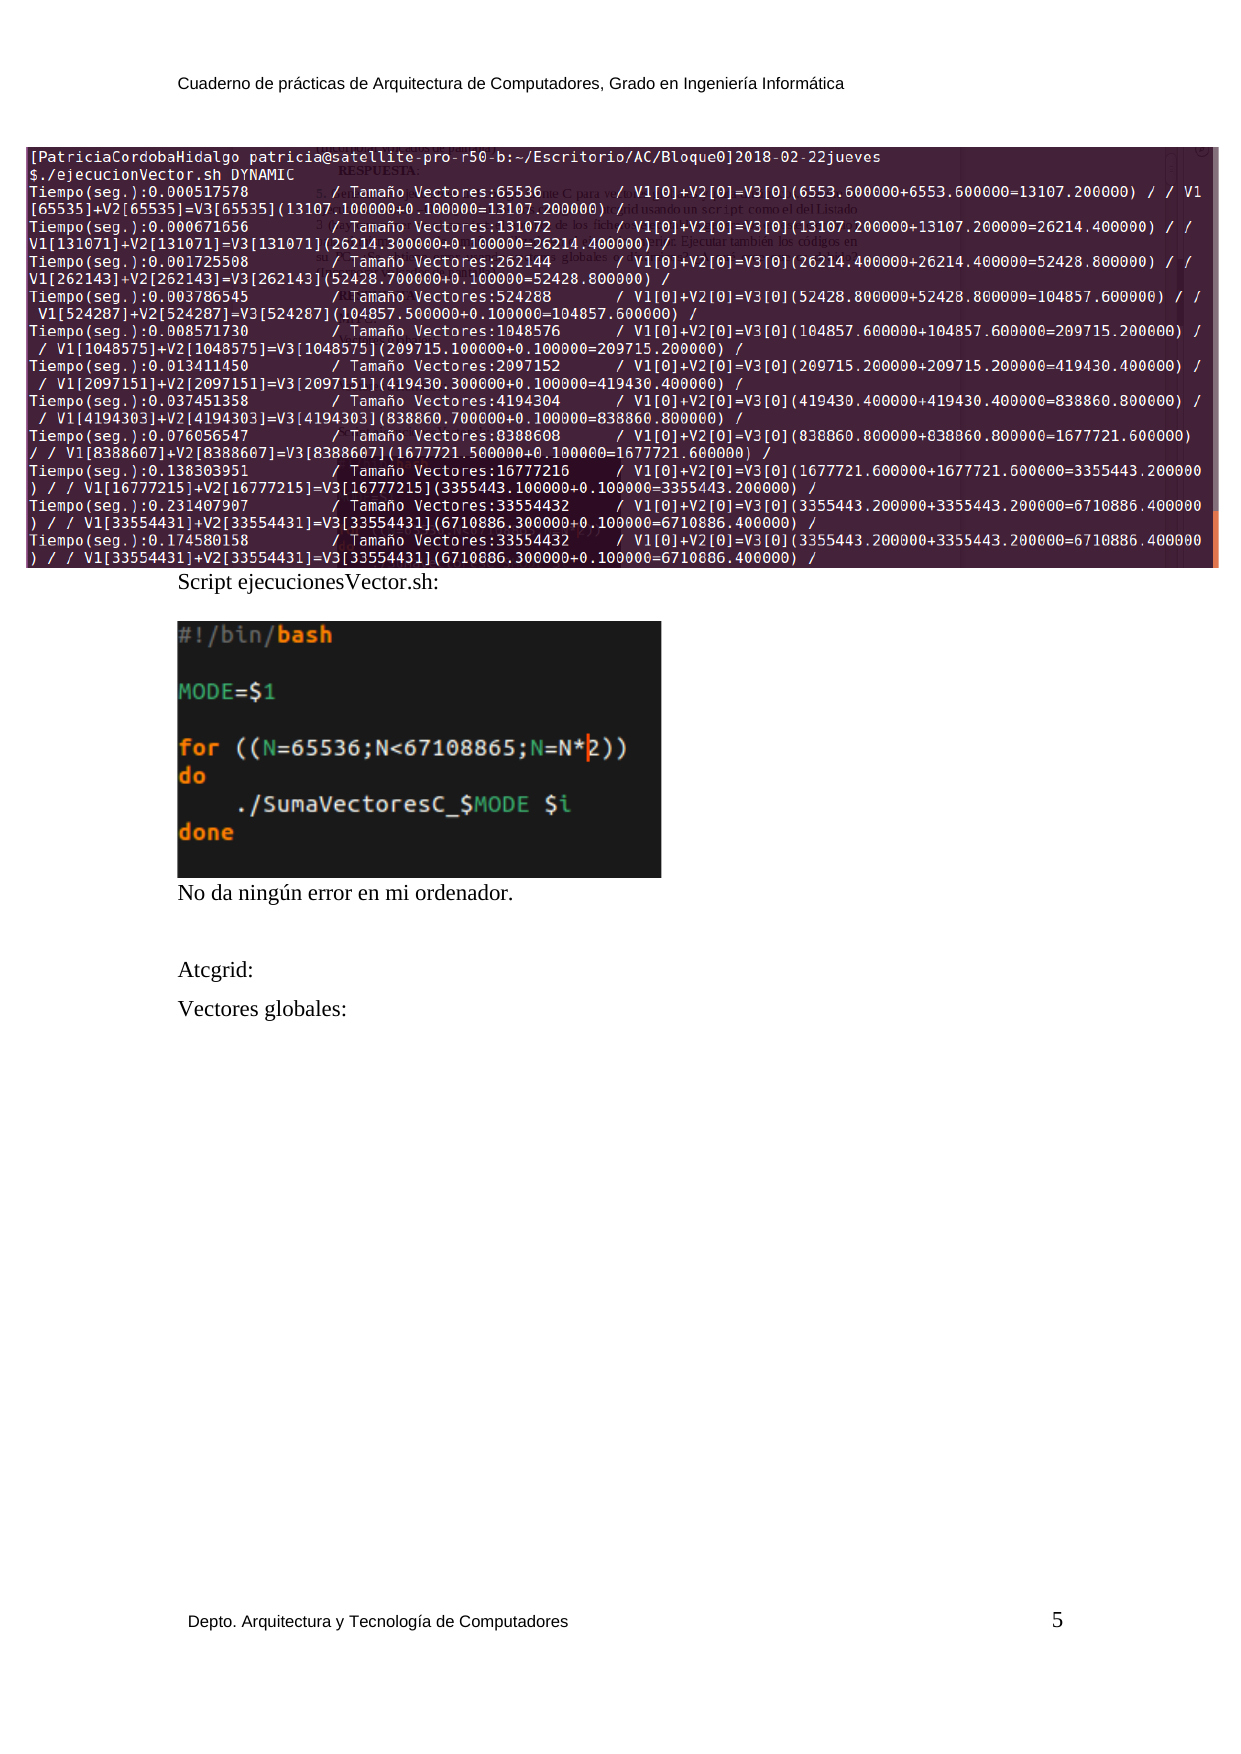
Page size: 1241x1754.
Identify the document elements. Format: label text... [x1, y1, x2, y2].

picture [26, 147, 1219, 568]
picture [177, 621, 662, 878]
list No da ningún error en mi ordenador. [177, 879, 1063, 905]
list Script ejecucionesVector.sh: [177, 568, 1063, 594]
list Vectores globales: [177, 995, 1063, 1022]
list Atcgrid: [177, 956, 1063, 983]
